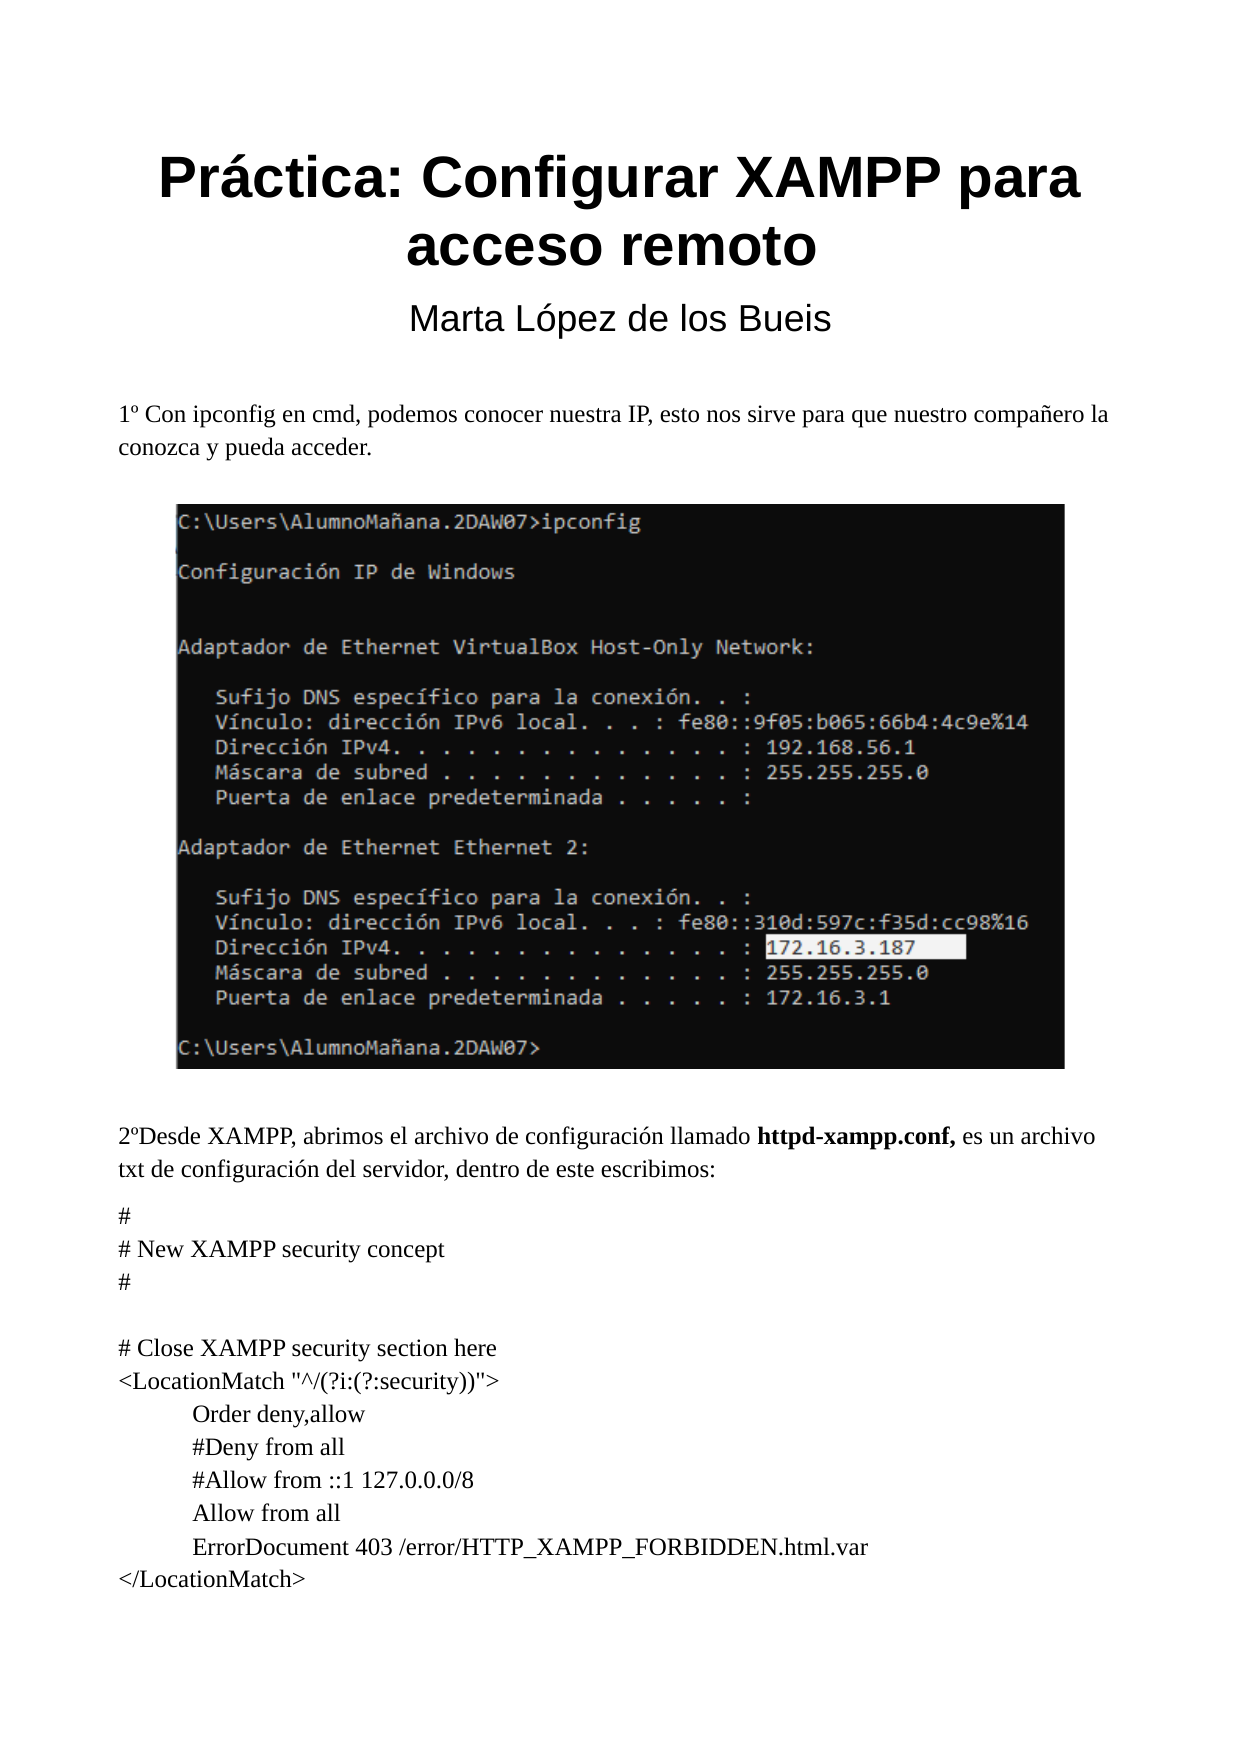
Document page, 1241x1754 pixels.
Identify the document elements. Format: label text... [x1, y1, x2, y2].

picture [175, 504, 1065, 1069]
text 2ºDesde XAMPP, abrimos el archivo de configuración llamado httpd-xampp.conf, es un archivo txt de configuración del servidor, dentro de este escribimos: [118, 1121, 1122, 1182]
text # # New XAMPP security concept # # Close XAMPP security section here <LocationMatch "^/(?i:(?:security))"> Order deny,allow #Deny from all #Allow from ::1 127.0.0.0/8 Allow from all ErrorDocument 403 /error/HTTP_XAMPP_FORBIDDEN.html.var </LocationMatch> [118, 1201, 1122, 1626]
text 1º Con ipconfig en cmd, podemos conocer nuestra IP, esto nos sirve para que nuestro compañero la conozca y pueda acceder. [118, 399, 1122, 461]
title Práctica: Configurar XAMPP para acceso remoto [118, 143, 1122, 277]
subtitle Marta López de los Bueis [118, 296, 1122, 339]
